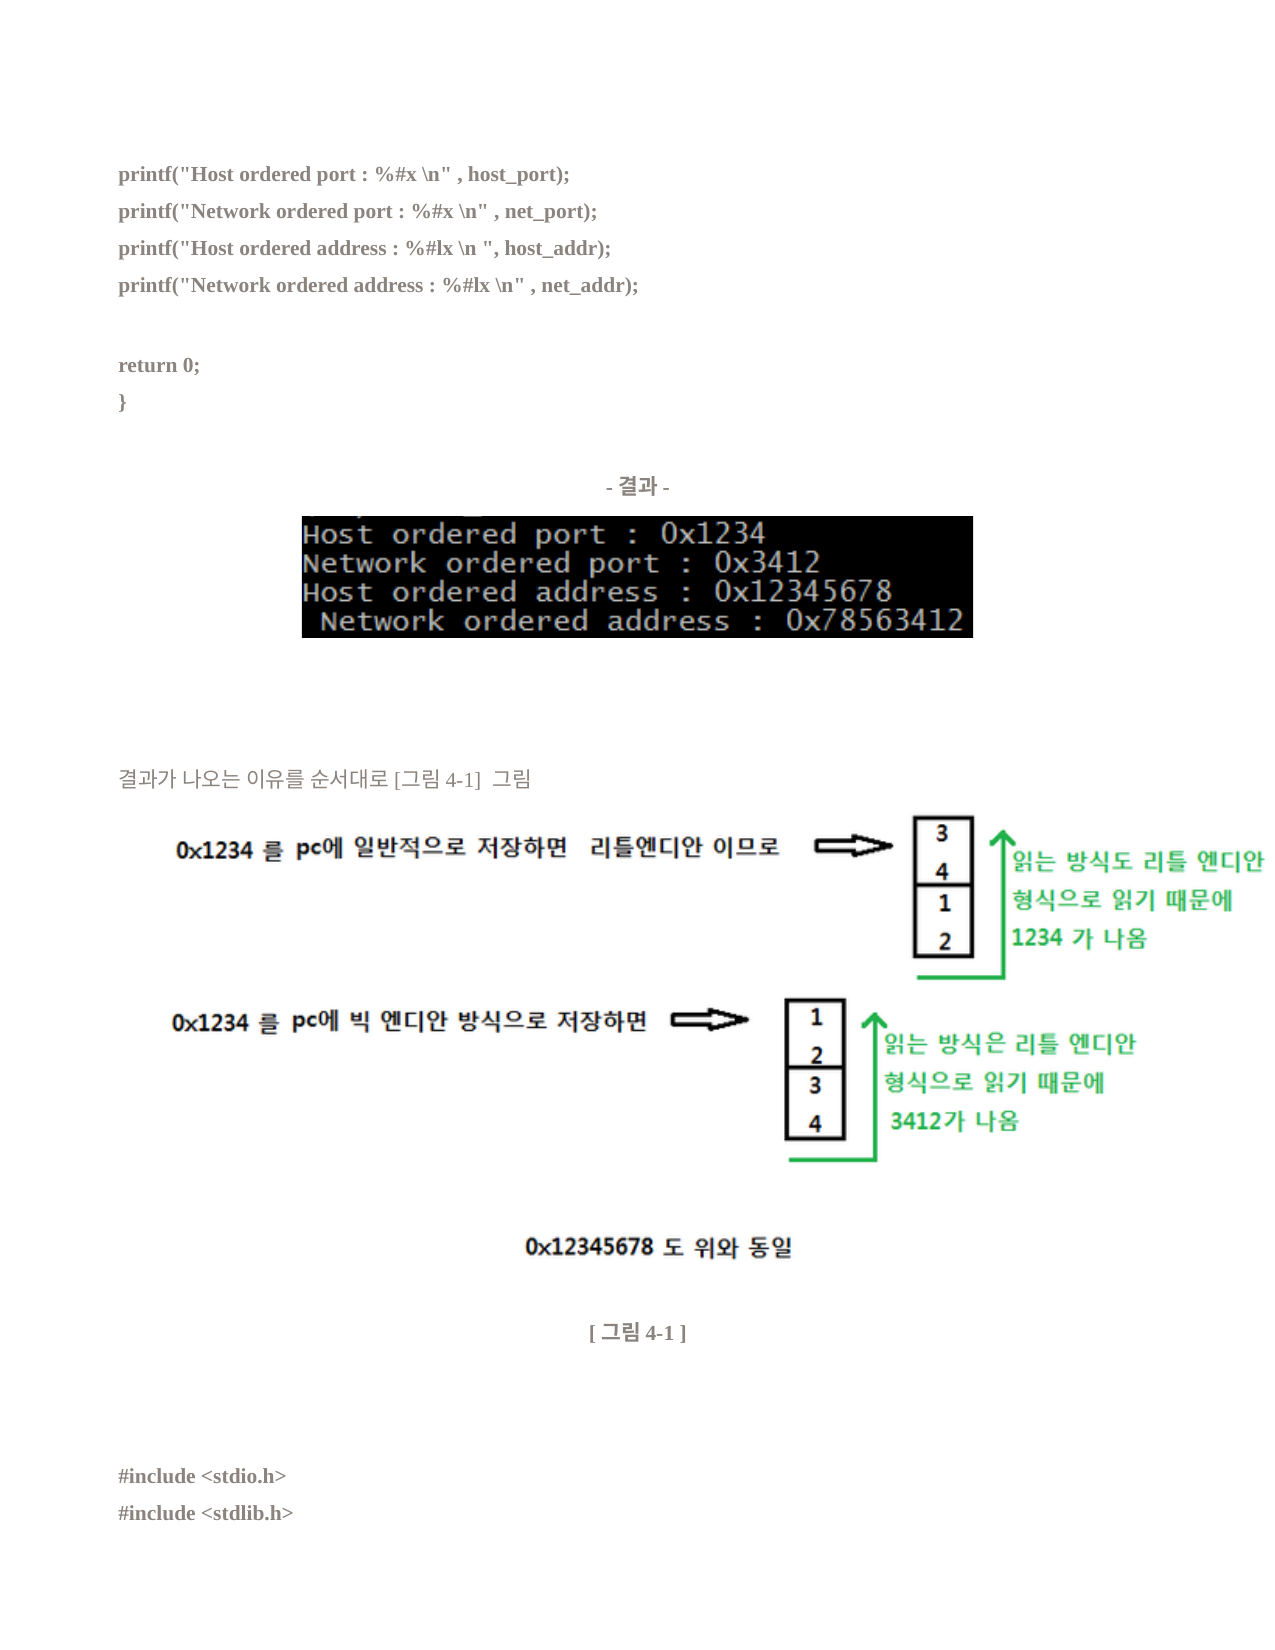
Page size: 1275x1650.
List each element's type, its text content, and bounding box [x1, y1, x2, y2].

text printf("Network ordered port : %#x \n" , net_port); [118, 198, 1157, 223]
text return 0; [118, 352, 1157, 377]
picture [301, 516, 974, 638]
text } [118, 389, 1157, 414]
text printf("Host ordered address : %#lx \n ", host_addr); [118, 235, 1157, 260]
text 결과가 나오는 이유를 순서대로 [그림 4-1] 그림 [118, 763, 1157, 794]
text - 결과 - [118, 469, 1157, 500]
text [ 그림 4-1 ] [118, 1316, 1157, 1347]
text #include <stdlib.h> [118, 1500, 1157, 1525]
text printf("Network ordered address : %#lx \n" , net_addr); [118, 272, 1157, 297]
text #include <stdio.h> [118, 1463, 1157, 1488]
picture [118, 809, 1268, 1265]
text printf("Host ordered port : %#x \n" , host_port); [118, 161, 1157, 186]
